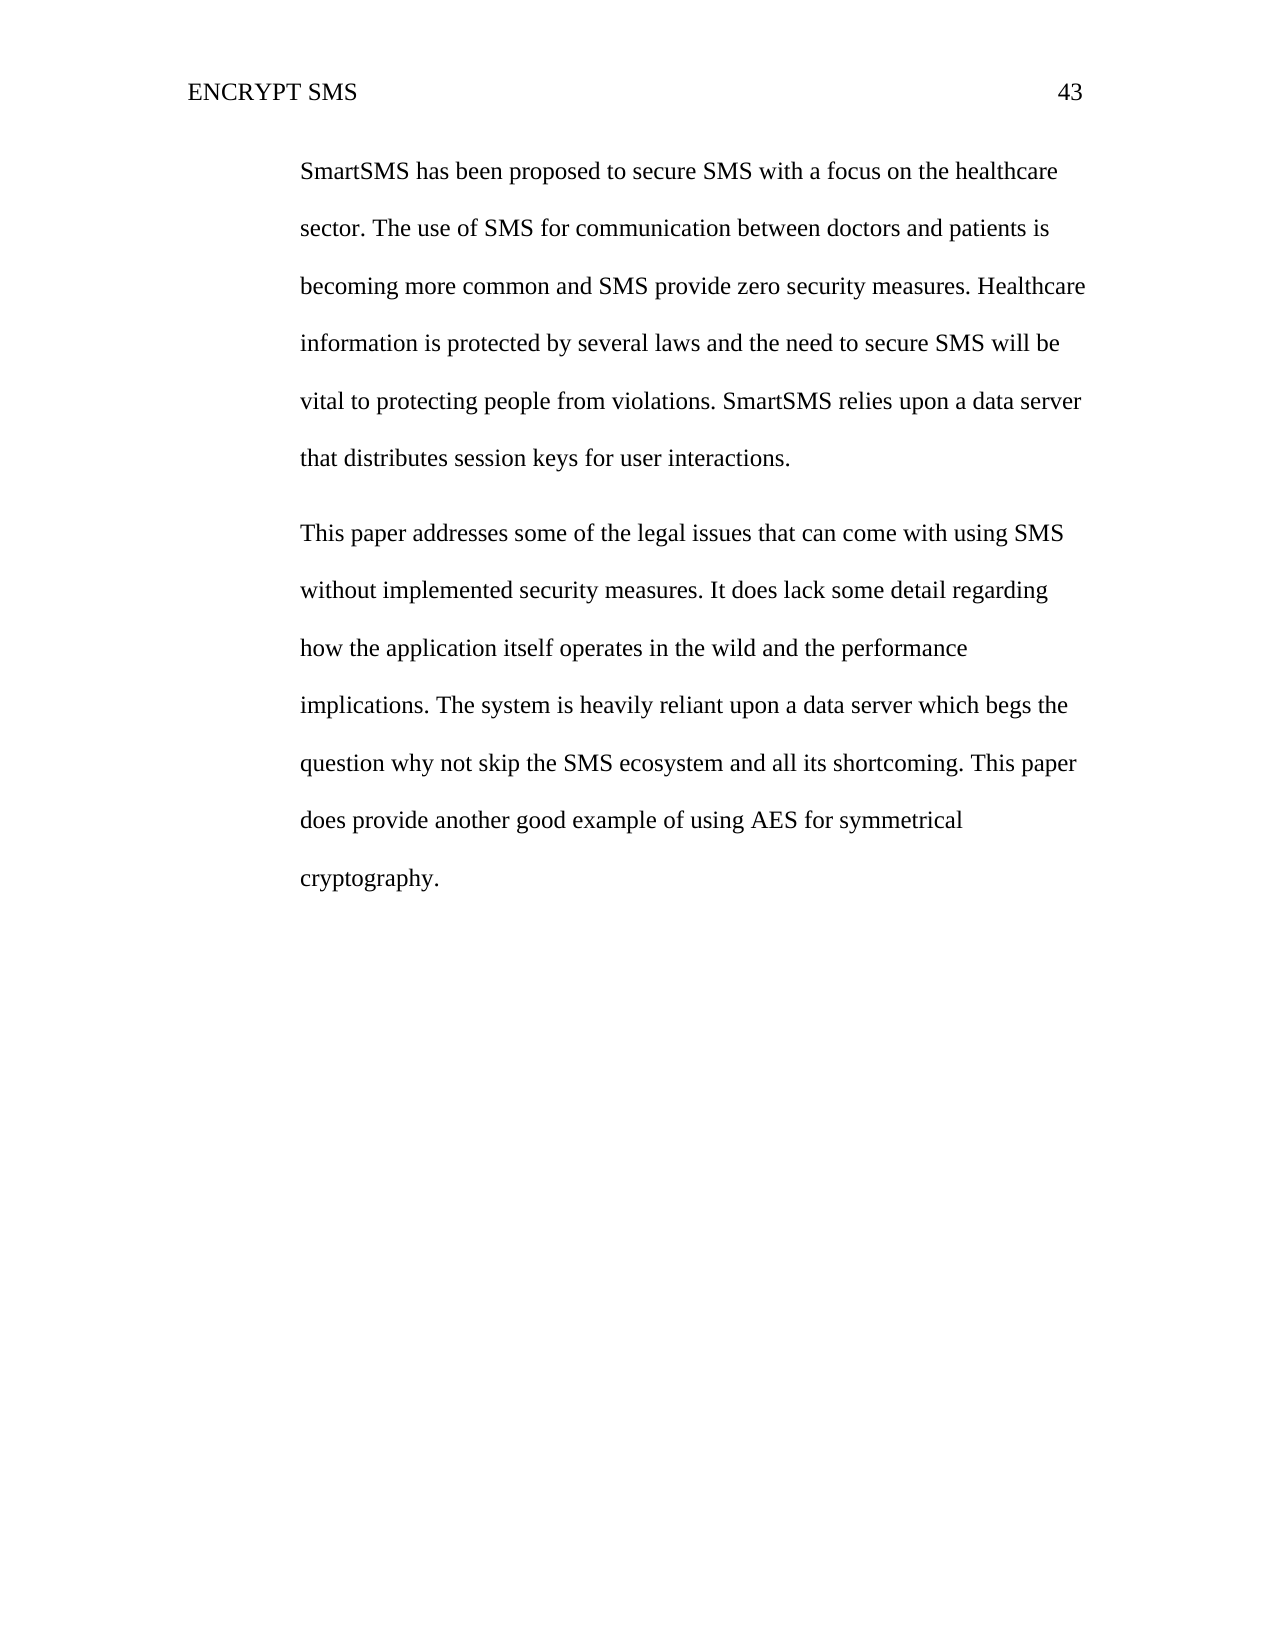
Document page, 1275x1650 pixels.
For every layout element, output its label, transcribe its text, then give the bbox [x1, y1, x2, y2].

text SmartSMS has been proposed to secure SMS with a focus on the healthcare sector. The use of SMS for communication between doctors and patients is becoming more common and SMS provide zero security measures. Healthcare information is protected by several laws and the need to secure SMS will be vital to protecting people from violations. SmartSMS relies upon a data server that distributes session keys for user interactions. [300, 156, 1087, 472]
text This paper addresses some of the legal issues that can come with using SMS without implemented security measures. It does lack some detail regarding how the application itself operates in the wild and the performance implications. The system is heavily reliant upon a data server which begs the question why not skip the SMS ecosystem and all its shortcoming. This paper does provide another good example of using AES for symmetrical cryptography. [300, 518, 1087, 891]
